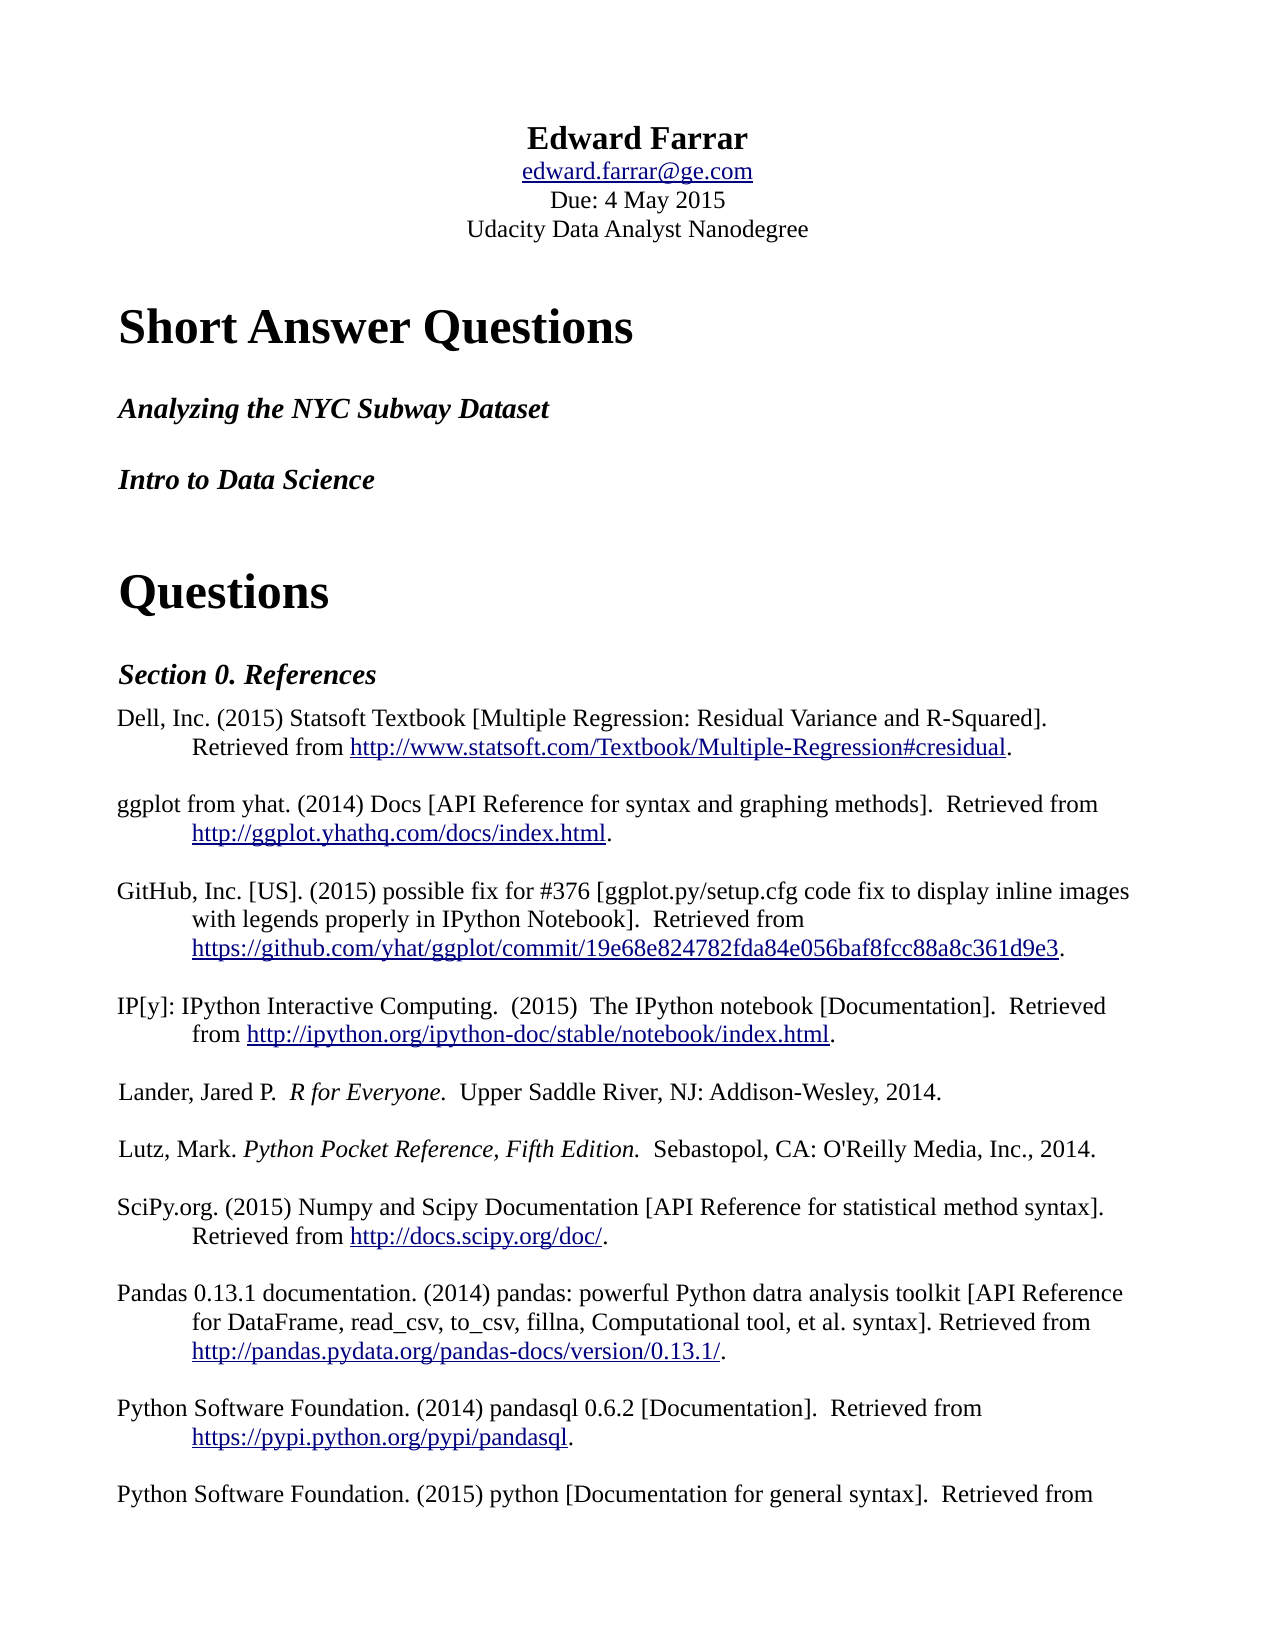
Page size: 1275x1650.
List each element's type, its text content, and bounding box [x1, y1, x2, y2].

subtitle Questions [118, 562, 1157, 620]
text Due: 4 May 2015 [118, 185, 1157, 214]
subtitle Section 0. References [118, 657, 1157, 691]
text GitHub, Inc. [US]. (2015) possible fix for #376 [ggplot.py/setup.cfg code fix to display inline images with legends properly in IPython Notebook]. Retrieved from https://github.com/yhat/ggplot/commit/19e68e824782fda84e056baf8fcc88a8c361d9e3. [117, 876, 1157, 962]
text Dell, Inc. (2015) Statsoft Textbook [Multiple Regression: Residual Variance and R-Squared]. Retrieved from http://www.statsoft.com/Textbook/Multiple-Regression#cresidual. [117, 703, 1157, 761]
text Edward Farrar [118, 118, 1157, 156]
text Udacity Data Analyst Nanodegree [118, 214, 1157, 243]
subtitle Analyzing the NYC Subway Dataset [118, 391, 1157, 425]
text IP[y]: IPython Interactive Computing. (2015) The IPython notebook [Documentation]. Retrieved from http://ipython.org/ipython-doc/stable/notebook/index.html. [117, 991, 1157, 1048]
subtitle Short Answer Questions [118, 296, 1157, 354]
text Python Software Foundation. (2015) python [Documentation for general syntax]. Retrieved from [117, 1479, 1157, 1508]
text edward.farrar@ge.com [118, 156, 1157, 185]
text ggplot from yhat. (2014) Docs [API Reference for syntax and graphing methods]. Retrieved from http://ggplot.yhathq.com/docs/index.html. [117, 789, 1157, 847]
text Lutz, Mark. Python Pocket Reference, Fifth Edition. Sebastopol, CA: O'Reilly Media, Inc., 2014. [118, 1134, 1157, 1163]
text Python Software Foundation. (2014) pandasql 0.6.2 [Documentation]. Retrieved from https://pypi.python.org/pypi/pandasql. [117, 1393, 1157, 1451]
text Pandas 0.13.1 documentation. (2014) pandas: powerful Python datra analysis toolkit [API Reference for DataFrame, read_csv, to_csv, fillna, Computational tool, et al. syntax]. Retrieved from http://pandas.pydata.org/pandas-docs/version/0.13.1/. [117, 1278, 1157, 1364]
text SciPy.org. (2015) Numpy and Scipy Documentation [API Reference for statistical method syntax]. Retrieved from http://docs.scipy.org/doc/. [117, 1192, 1157, 1249]
text Lander, Jared P. R for Everyone. Upper Saddle River, NJ: Addison-Wesley, 2014. [118, 1077, 1157, 1106]
subtitle Intro to Data Science [118, 462, 1157, 496]
